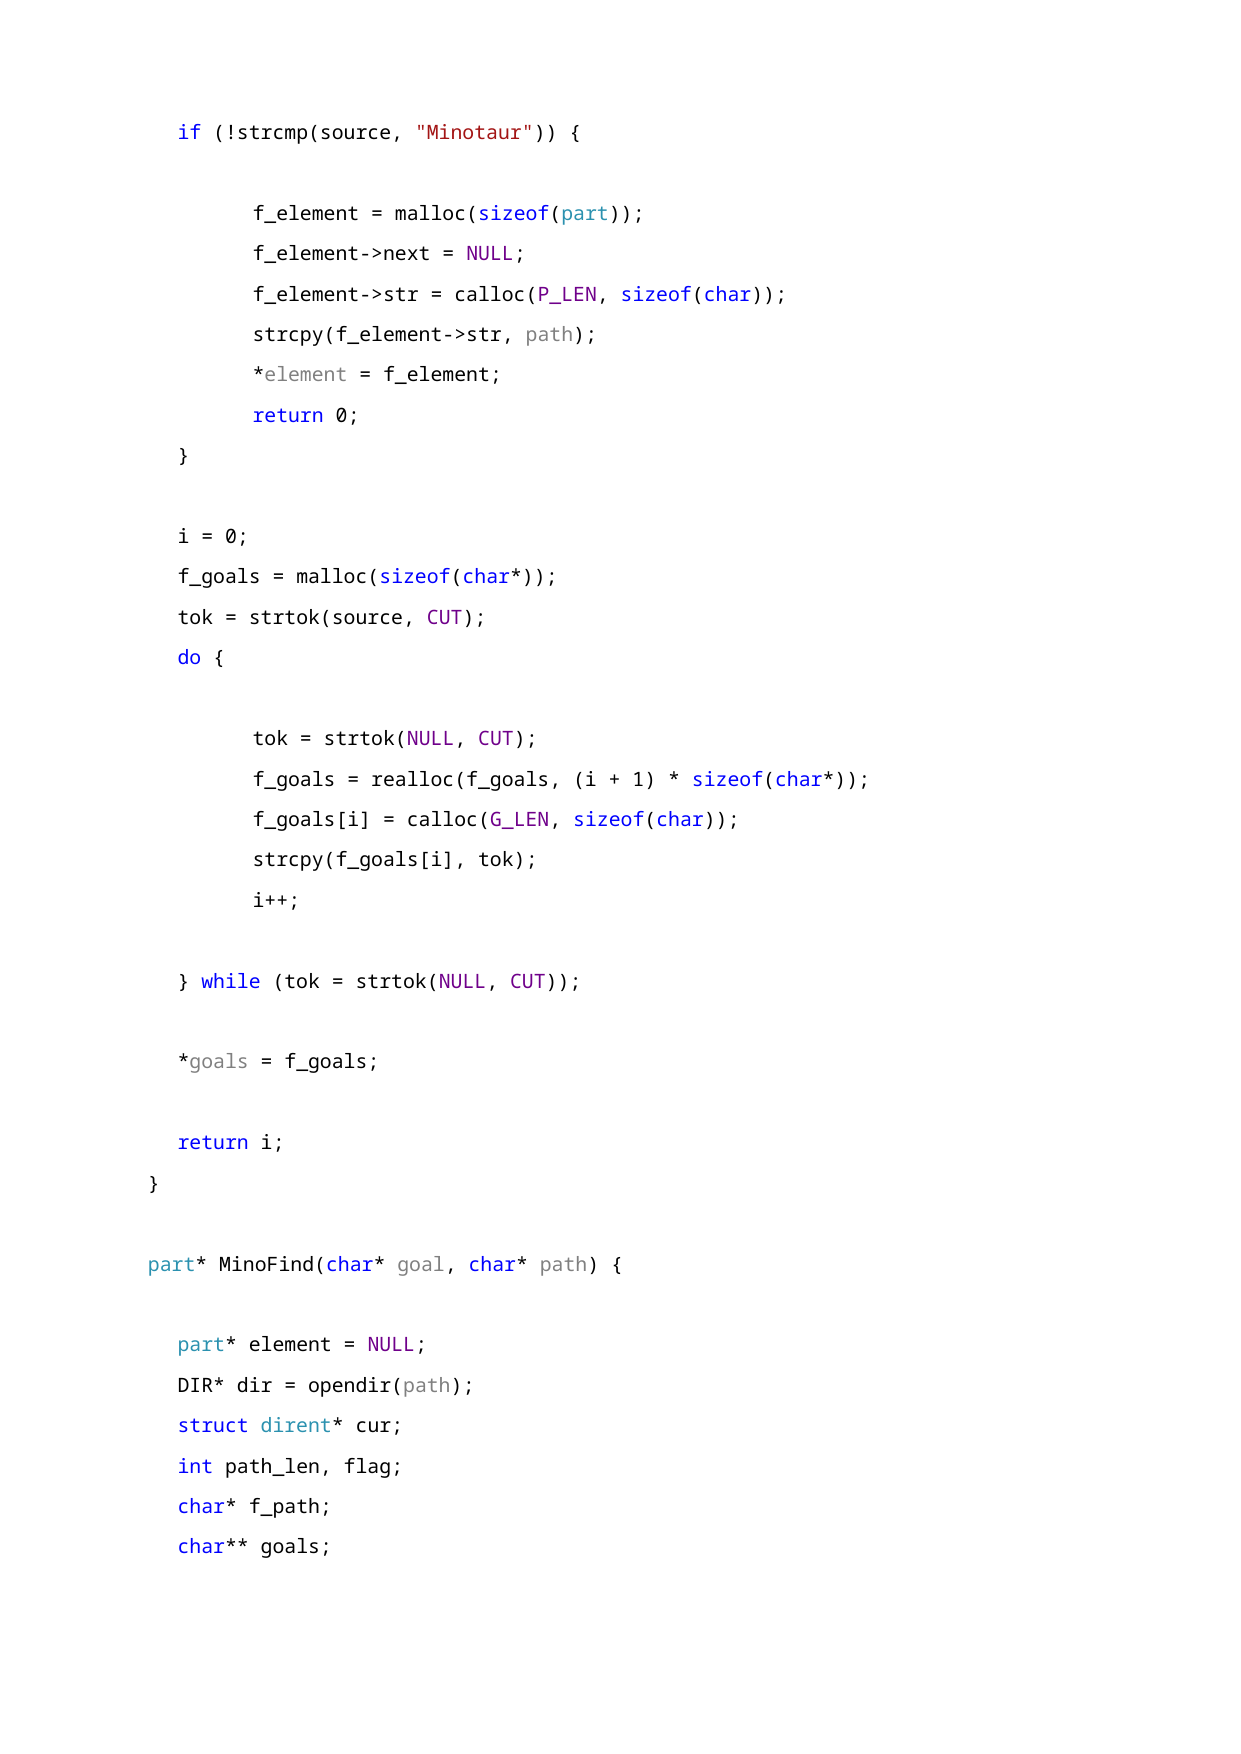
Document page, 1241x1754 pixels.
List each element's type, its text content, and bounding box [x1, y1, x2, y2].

text part* element = NULL; [148, 1331, 1152, 1358]
text return 0; [148, 401, 1152, 428]
text strcpy(f_goals[i], tok); [148, 846, 1152, 873]
text char* f_path; [148, 1492, 1152, 1519]
text *goals = f_goals; [148, 1048, 1152, 1075]
text tok = strtok(NULL, CUT); [148, 724, 1152, 751]
text } [148, 1169, 1152, 1196]
text if (!strcmp(source, "Minotaur")) { [148, 118, 1152, 145]
text DIR* dir = opendir(path); [148, 1371, 1152, 1398]
text f_goals = malloc(sizeof(char*)); [148, 563, 1152, 590]
text tok = strtok(source, CUT); [148, 603, 1152, 630]
text f_element->str = calloc(P_LEN, sizeof(char)); [148, 280, 1152, 307]
text *element = f_element; [148, 361, 1152, 388]
text i++; [148, 886, 1152, 913]
text part* MinoFind(char* goal, char* path) { [148, 1250, 1152, 1277]
text f_element = malloc(sizeof(part)); [148, 199, 1152, 226]
text f_goals = realloc(f_goals, (i + 1) * sizeof(char*)); [148, 765, 1152, 792]
text return i; [148, 1128, 1152, 1156]
text struct dirent* cur; [148, 1411, 1152, 1438]
text int path_len, flag; [148, 1452, 1152, 1479]
text strcpy(f_element->str, path); [148, 320, 1152, 347]
text } while (tok = strtok(NULL, CUT)); [148, 967, 1152, 994]
text f_goals[i] = calloc(G_LEN, sizeof(char)); [148, 805, 1152, 832]
text do { [148, 643, 1152, 671]
text f_element->next = NULL; [148, 239, 1152, 266]
text } [148, 441, 1152, 468]
text i = 0; [148, 522, 1152, 549]
text char** goals; [148, 1533, 1152, 1560]
